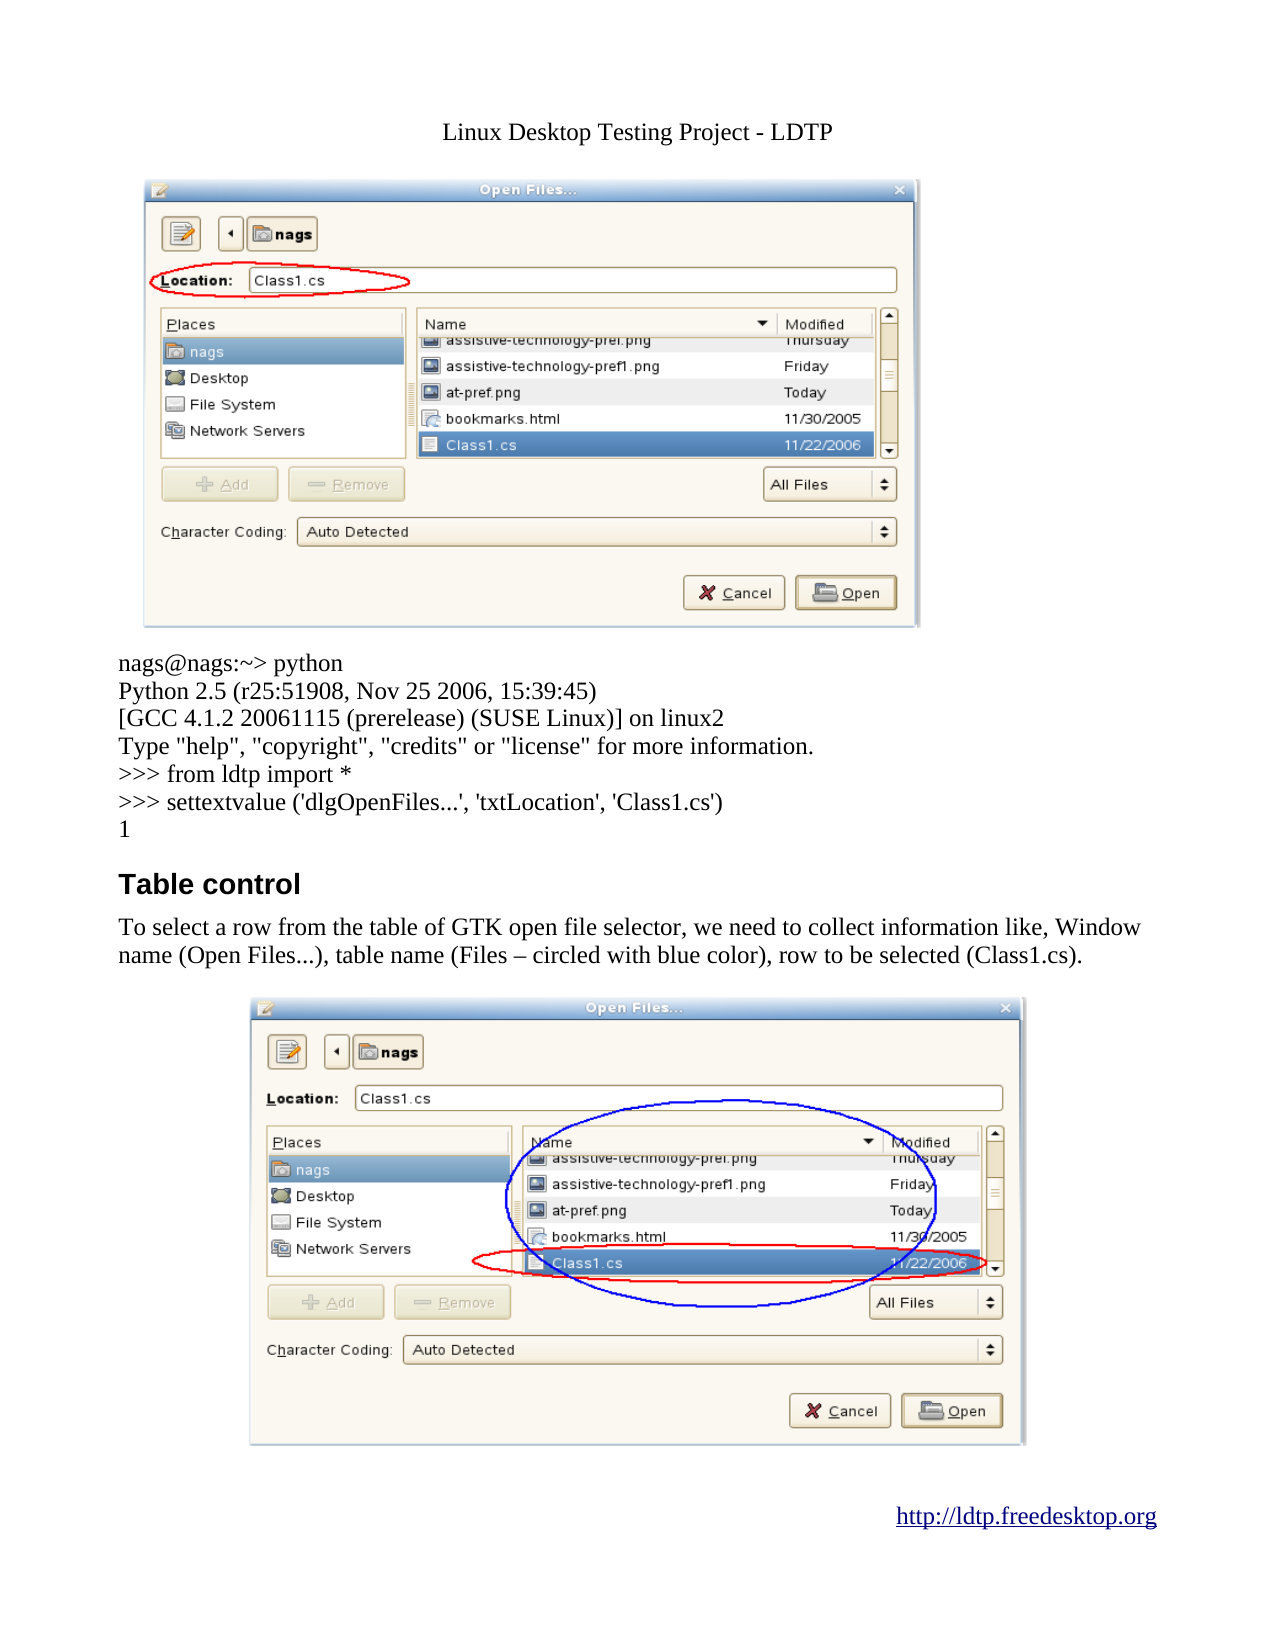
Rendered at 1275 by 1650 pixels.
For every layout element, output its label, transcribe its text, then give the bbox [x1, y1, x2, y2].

picture [248, 996, 1028, 1447]
text nags@nags:~> python [118, 649, 1157, 677]
picture [142, 178, 922, 629]
subtitle Table control [118, 868, 1157, 901]
text Type "help", "copyright", "credits" or "license" for more information. [118, 732, 1157, 760]
text Python 2.5 (r25:51908, Nov 25 2006, 15:39:45) [118, 677, 1157, 704]
text >>> from ldtp import * [118, 760, 1157, 788]
text [GCC 4.1.2 20061115 (prerelease) (SUSE Linux)] on linux2 [118, 704, 1157, 732]
text To select a row from the table of GTK open file selector, we need to collect information like, Window name (Open Files...), table name (Files – circled with blue color), row to be selected (Class1.cs). [118, 913, 1157, 969]
text 1 [118, 815, 1157, 843]
text >>> settextvalue ('dlgOpenFiles...', 'txtLocation', 'Class1.cs') [118, 788, 1157, 815]
